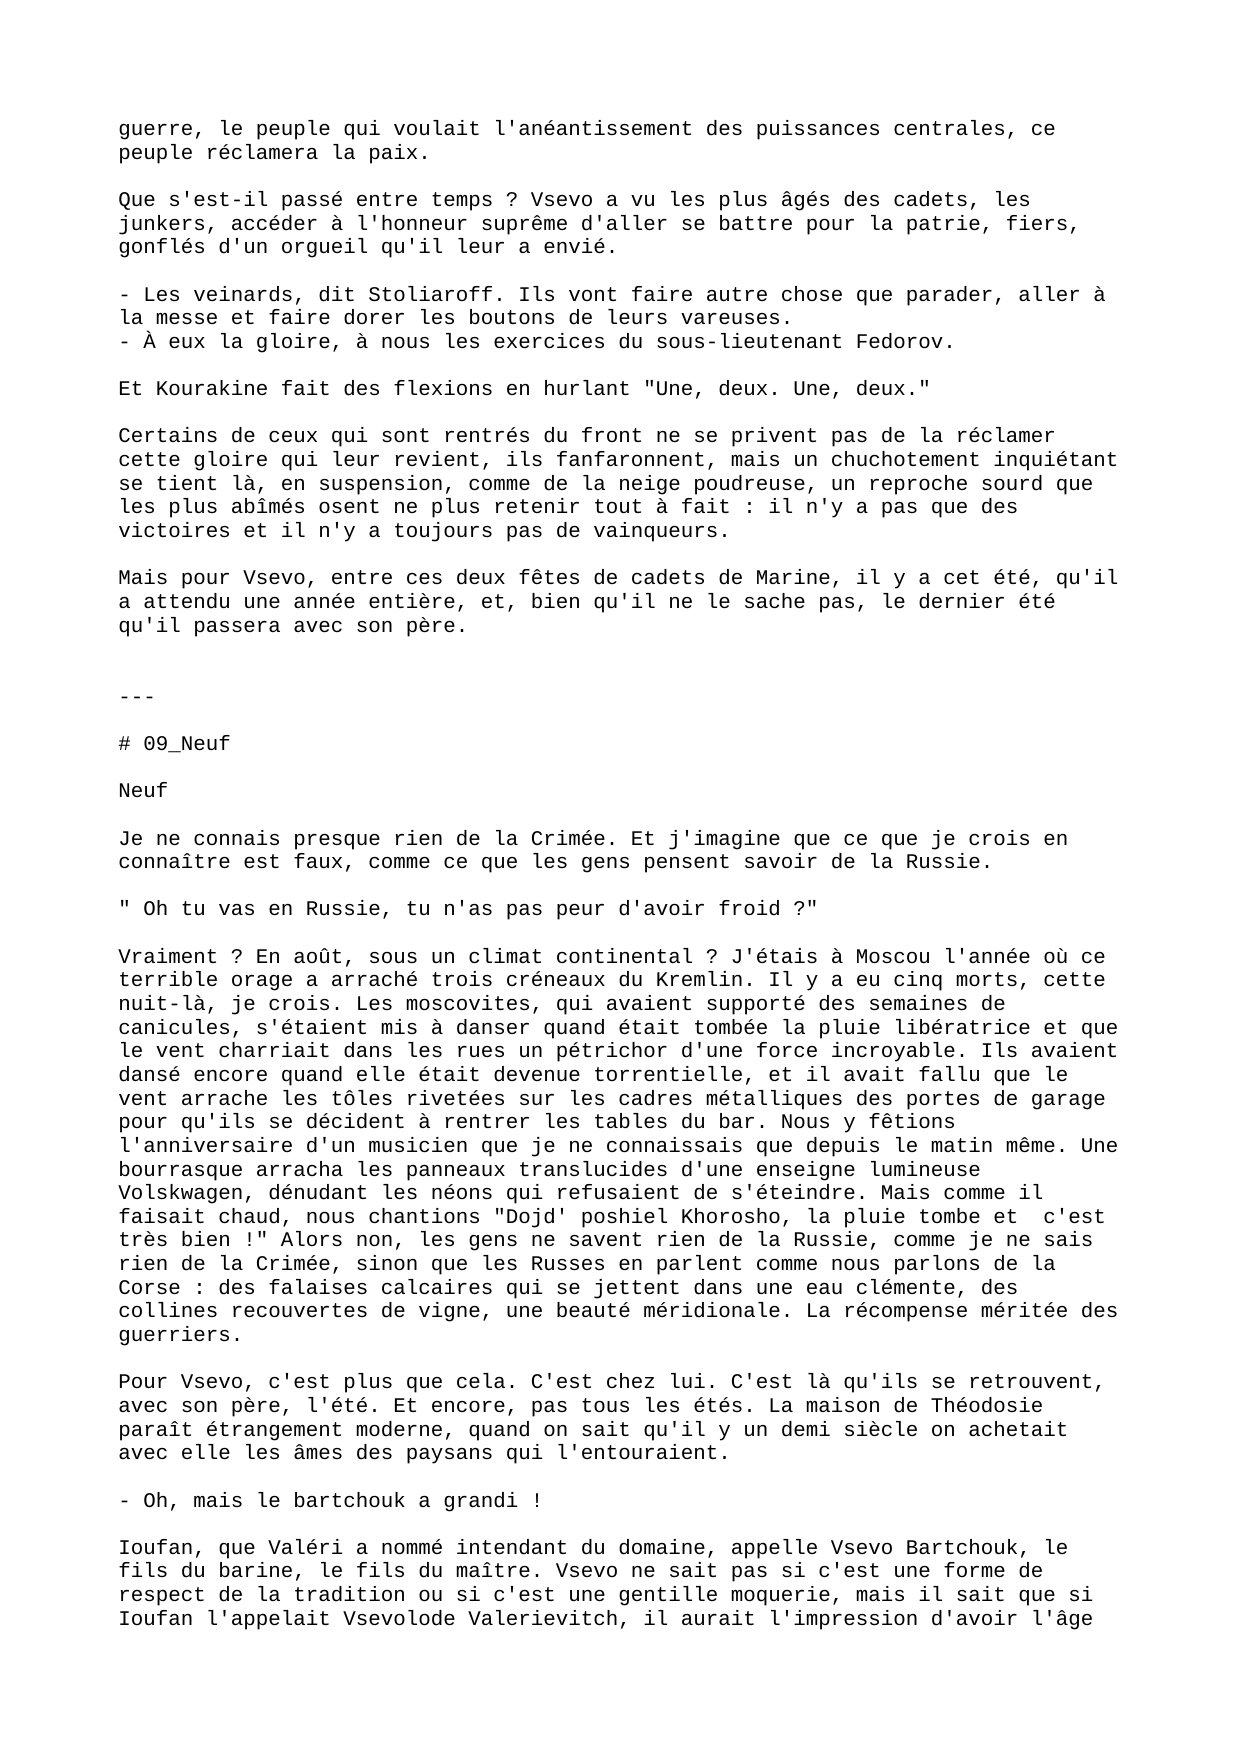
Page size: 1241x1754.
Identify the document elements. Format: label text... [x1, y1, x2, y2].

text Pour Vsevo, c'est plus que cela. C'est chez lui. C'est là qu'ils se retrouvent, avec son père, l'été. Et encore, pas tous les étés. La maison de Théodosie paraît étrangement moderne, quand on sait qu'il y un demi siècle on achetait avec elle les âmes des paysans qui l'entouraient. [118, 1371, 1122, 1466]
text # 09_Neuf [118, 733, 1122, 757]
text --- [118, 686, 1122, 709]
text Et Kourakine fait des flexions en hurlant "Une, deux. Une, deux." [118, 378, 1122, 402]
text - Oh, mais le bartchouk a grandi ! [118, 1489, 1122, 1513]
text " Oh tu vas en Russie, tu n'as pas peur d'avoir froid ?" [118, 898, 1122, 922]
text Neuf [118, 780, 1122, 804]
text Mais pour Vsevo, entre ces deux fêtes de cadets de Marine, il y a cet été, qu'il a attendu une année entière, et, bien qu'il ne le sache pas, le dernier été qu'il passera avec son père. [118, 567, 1122, 638]
text Certains de ceux qui sont rentrés du front ne se privent pas de la réclamer cette gloire qui leur revient, ils fanfaronnent, mais un chuchotement inquiétant se tient là, en suspension, comme de la neige poudreuse, un reproche sourd que les plus abîmés osent ne plus retenir tout à fait : il n'y a pas que des victoires et il n'y a toujours pas de vainqueurs. [118, 426, 1122, 544]
text Je ne connais presque rien de la Crimée. Et j'imagine que ce que je crois en connaître est faux, comme ce que les gens pensent savoir de la Russie. [118, 827, 1122, 875]
text Vraiment ? En août, sous un climat continental ? J'étais à Moscou l'année où ce terrible orage a arraché trois créneaux du Kremlin. Il y a eu cinq morts, cette nuit-là, je crois. Les moscovites, qui avaient supporté des semaines de canicules, s'étaient mis à danser quand était tombée la pluie libératrice et que le vent charriait dans les rues un pétrichor d'une force incroyable. Ils avaient dansé encore quand elle était devenue torrentielle, et il avait fallu que le vent arrache les tôles rivetées sur les cadres métalliques des portes de garage pour qu'ils se décident à rentrer les tables du bar. Nous y fêtions l'anniversaire d'un musicien que je ne connaissais que depuis le matin même. Une bourrasque arracha les panneaux translucides d'une enseigne lumineuse Volskwagen, dénudant les néons qui refusaient de s'éteindre. Mais comme il faisait chaud, nous chantions "Dojd' poshiel Khorosho, la pluie tombe et c'est très bien !" Alors non, les gens ne savent rien de la Russie, comme je ne sais rien de la Crimée, sinon que les Russes en parlent comme nous parlons de la Corse : des falaises calcaires qui se jettent dans une eau clémente, des collines recouvertes de vigne, une beauté méridionale. La récompense méritée des guerriers. [118, 946, 1122, 1348]
text - Les veinards, dit Stoliaroff. Ils vont faire autre chose que parader, aller à la messe et faire dorer les boutons de leurs vareuses. [118, 284, 1122, 331]
text guerre, le peuple qui voulait l'anéantissement des puissances centrales, ce peuple réclamera la paix. [118, 118, 1122, 165]
text Ioufan, que Valéri a nommé intendant du domaine, appelle Vsevo Bartchouk, le fils du barine, le fils du maître. Vsevo ne sait pas si c'est une forme de respect de la tradition ou si c'est une gentille moquerie, mais il sait que si Ioufan l'appelait Vsevolode Valerievitch, il aurait l'impression d'avoir l'âge [118, 1537, 1122, 1631]
text Que s'est-il passé entre temps ? Vsevo a vu les plus âgés des cadets, les junkers, accéder à l'honneur suprême d'aller se battre pour la patrie, fiers, gonflés d'un orgueil qu'il leur a envié. [118, 189, 1122, 260]
text - À eux la gloire, à nous les exercices du sous-lieutenant Fedorov. [118, 331, 1122, 354]
